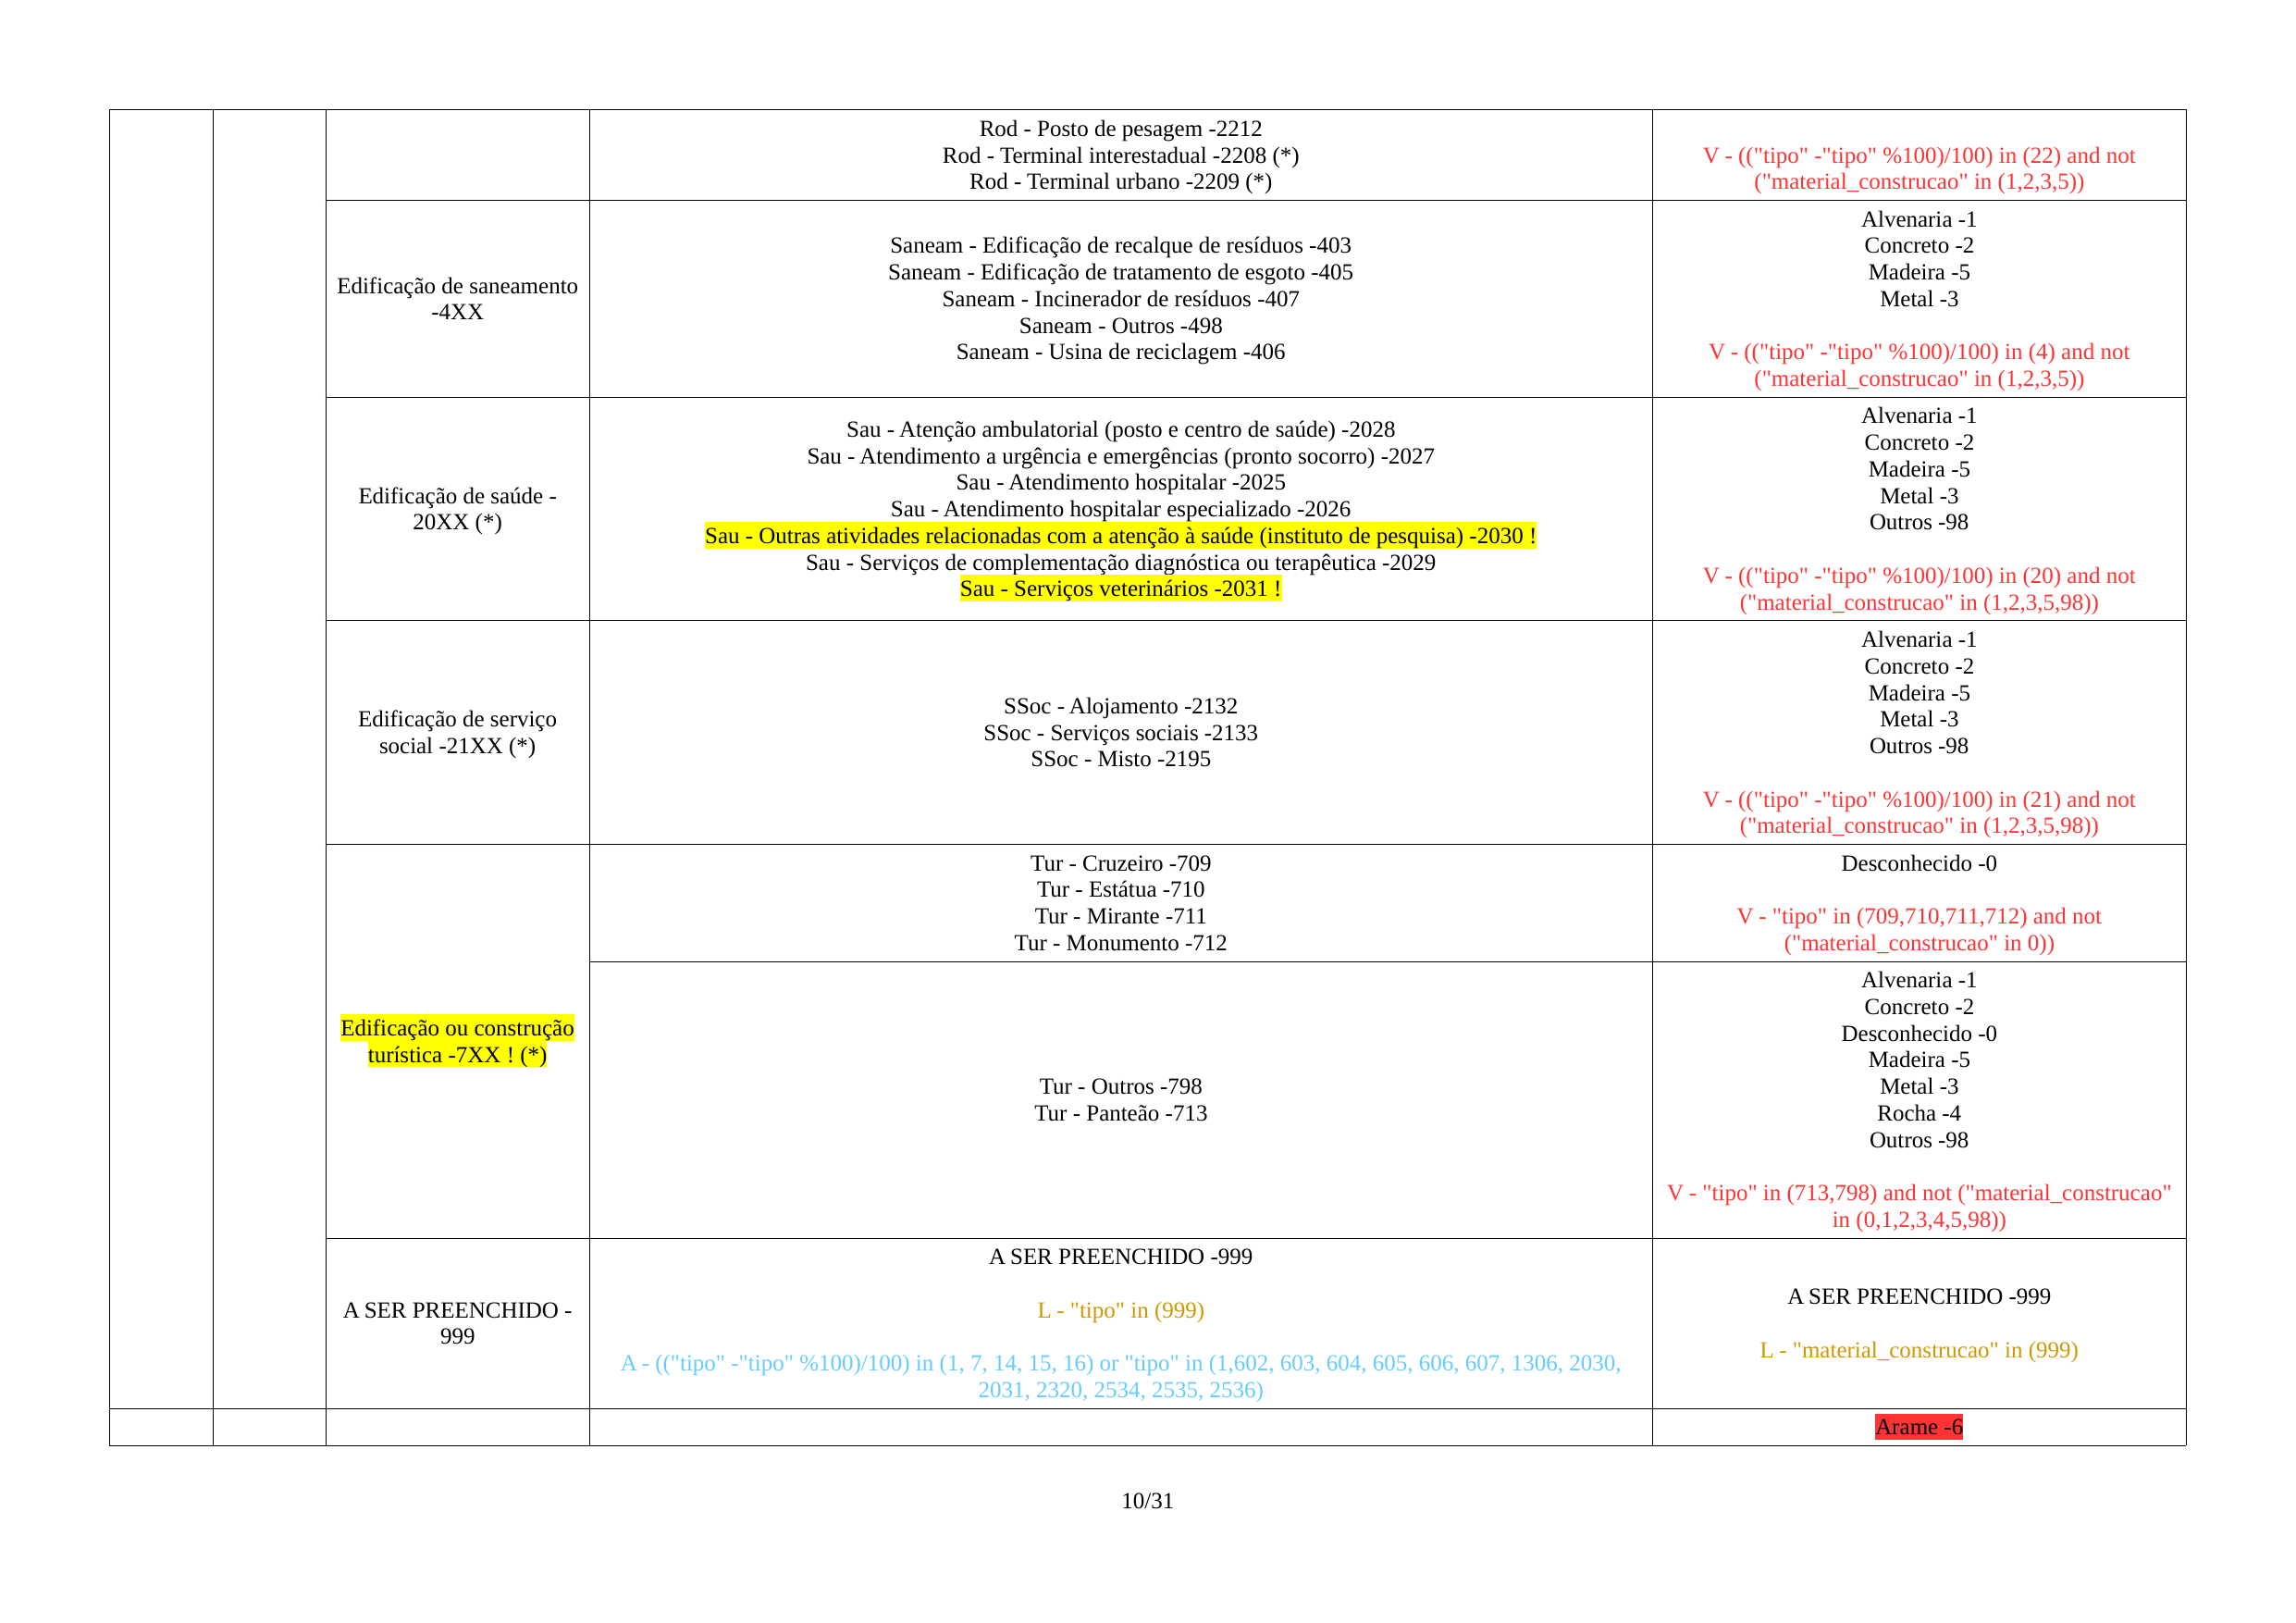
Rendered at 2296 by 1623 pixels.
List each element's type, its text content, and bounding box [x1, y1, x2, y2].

table_cell Edificação de saneamento -4XX [327, 201, 589, 397]
table_cell [214, 1409, 326, 1445]
table_cell Tur - Cruzeiro -709 Tur - Estátua -710 Tur - Mirante -711 Tur - Monumento -712 [590, 845, 1652, 960]
table_cell [327, 110, 589, 200]
table_cell [214, 110, 326, 1408]
table_cell Edificação de saúde -20XX (*) [327, 398, 589, 620]
table_cell A SER PREENCHIDO -999 [327, 1239, 589, 1408]
table_cell [590, 1409, 1652, 1445]
table_cell [110, 1409, 213, 1445]
table_cell V - (("tipo" -"tipo" %100)/100) in (22) and not ("material_construcao" in (1,2,3,5)) [1653, 110, 2186, 200]
table_cell Desconhecido -0 V - "tipo" in (709,710,711,712) and not ("material_construcao" in 0)) [1653, 845, 2186, 960]
table_cell Sau - Atenção ambulatorial (posto e centro de saúde) -2028 Sau - Atendimento a urgência e emergências (pronto socorro) -2027 Sau - Atendimento hospitalar -2025 Sau - Atendimento hospitalar especializado -2026 Sau - Outras atividades relacionadas com a atenção à saúde (instituto de pesquisa) -2030 ! Sau - Serviços de complementação diagnóstica ou terapêutica -2029 Sau - Serviços veterinários -2031 ! [590, 398, 1652, 620]
table_cell Alvenaria -1 Concreto -2 Desconhecido -0 Madeira -5 Metal -3 Rocha -4 Outros -98 V - "tipo" in (713,798) and not ("material_construcao" in (0,1,2,3,4,5,98)) [1653, 962, 2186, 1237]
table_cell [327, 1409, 589, 1445]
table_cell SSoc - Alojamento -2132 SSoc - Serviços sociais -2133 SSoc - Misto -2195 [590, 621, 1652, 844]
table_cell Alvenaria -1 Concreto -2 Madeira -5 Metal -3 Outros -98 V - (("tipo" -"tipo" %100)/100) in (20) and not ("material_construcao" in (1,2,3,5,98)) [1653, 398, 2186, 620]
table_cell Arame -6 [1653, 1409, 2186, 1445]
table_cell Alvenaria -1 Concreto -2 Madeira -5 Metal -3 V - (("tipo" -"tipo" %100)/100) in (4) and not ("material_construcao" in (1,2,3,5)) [1653, 201, 2186, 397]
table_cell Alvenaria -1 Concreto -2 Madeira -5 Metal -3 Outros -98 V - (("tipo" -"tipo" %100)/100) in (21) and not ("material_construcao" in (1,2,3,5,98)) [1653, 621, 2186, 844]
table_cell Saneam - Edificação de recalque de resíduos -403 Saneam - Edificação de tratamento de esgoto -405 Saneam - Incinerador de resíduos -407 Saneam - Outros -498 Saneam - Usina de reciclagem -406 [590, 201, 1652, 397]
table_cell A SER PREENCHIDO -999 L - "material_construcao" in (999) [1653, 1239, 2186, 1408]
table_cell Edificação ou construção turística -7XX ! (*) [327, 845, 589, 1237]
table_cell A SER PREENCHIDO -999 L - "tipo" in (999) A - (("tipo" -"tipo" %100)/100) in (1, 7, 14, 15, 16) or "tipo" in (1,602, 603, 604, 605, 606, 607, 1306, 2030, 2031, 2320, 2534, 2535, 2536) [590, 1239, 1652, 1408]
table_cell Rod - Posto de pesagem -2212 Rod - Terminal interestadual -2208 (*) Rod - Terminal urbano -2209 (*) [590, 110, 1652, 200]
table_cell [110, 110, 213, 1408]
table_cell Edificação de serviço social -21XX (*) [327, 621, 589, 844]
table_cell Tur - Outros -798 Tur - Panteão -713 [590, 962, 1652, 1237]
